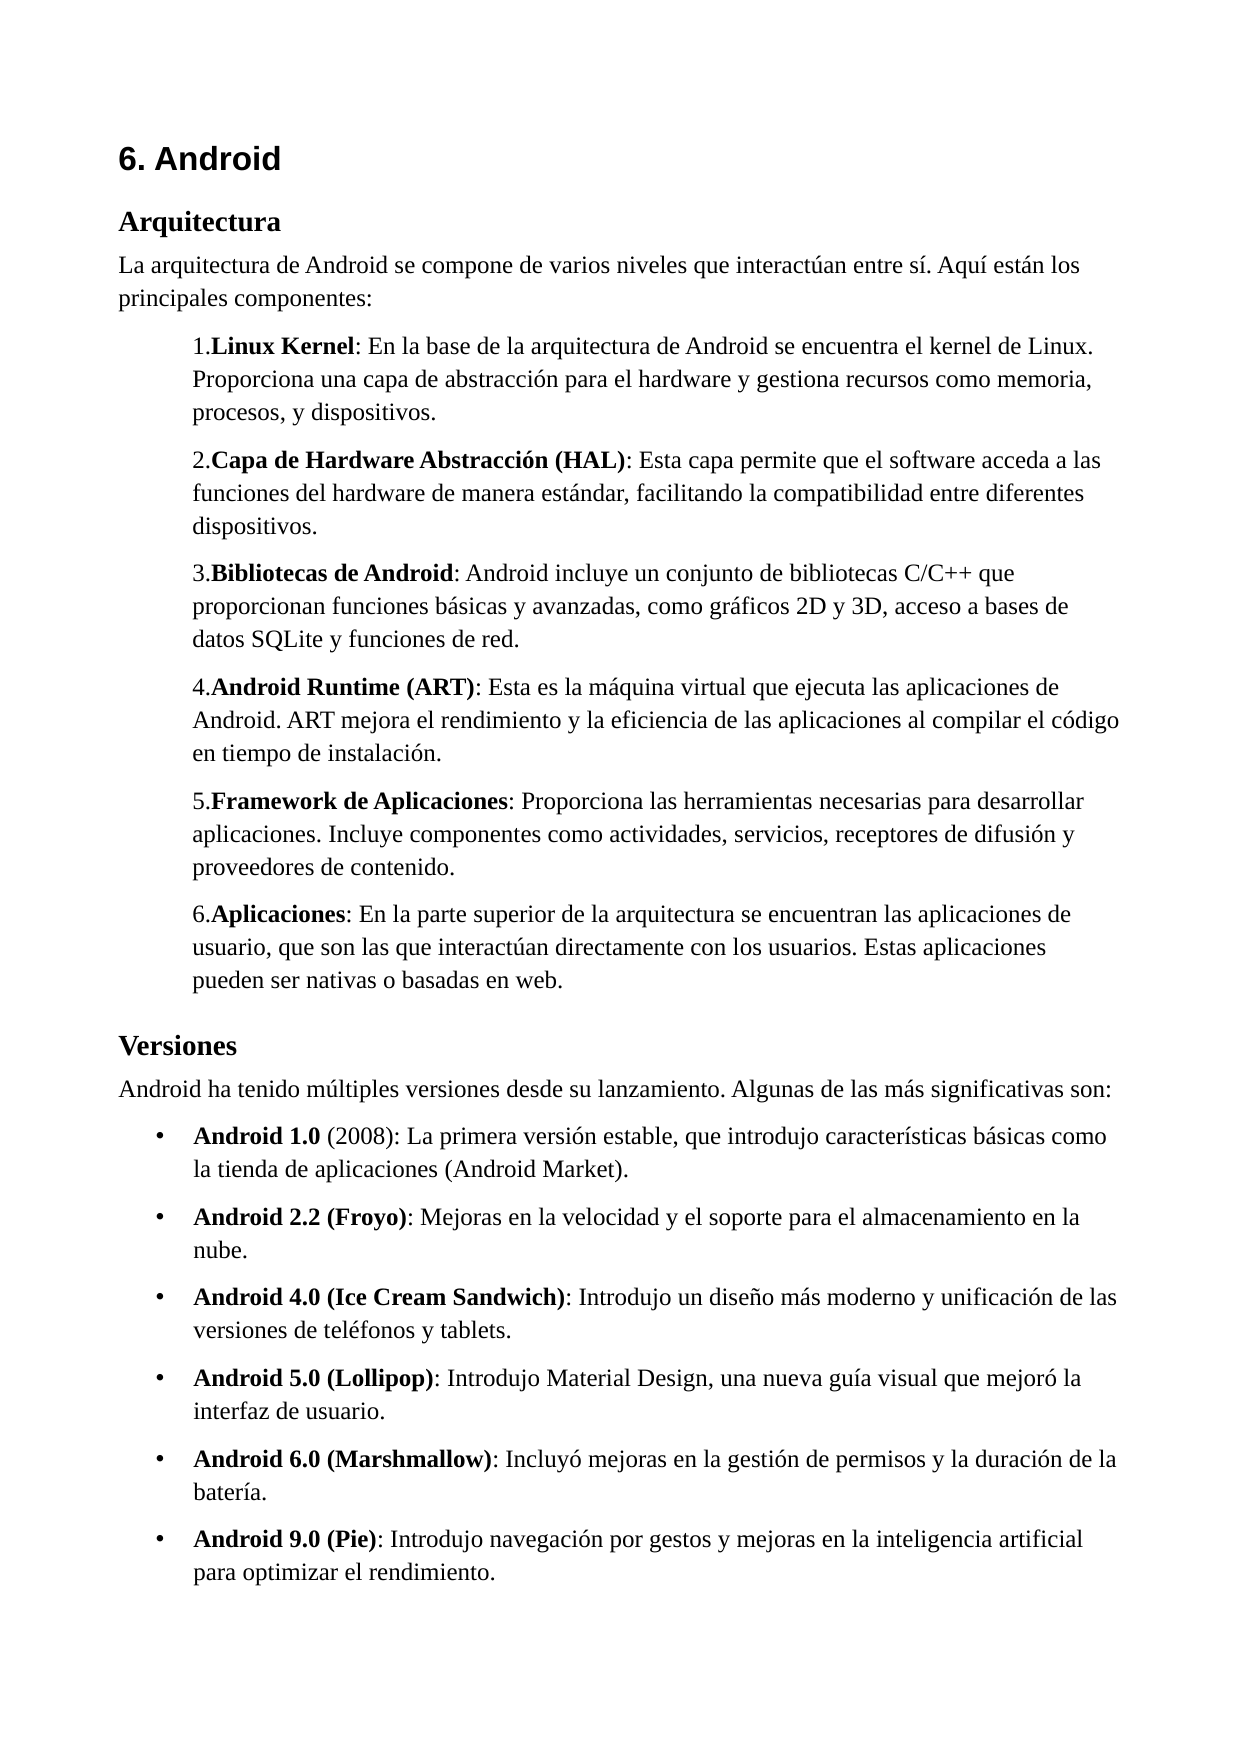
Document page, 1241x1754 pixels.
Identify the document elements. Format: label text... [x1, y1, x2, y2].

list Bibliotecas de Android: Android incluye un conjunto de bibliotecas C/C++ que proporcionan funciones básicas y avanzadas, como gráficos 2D y 3D, acceso a bases de datos SQLite y funciones de red. [118, 558, 1122, 653]
list Android 9.0 (Pie): Introdujo navegación por gestos y mejoras en la inteligencia artificial para optimizar el rendimiento. [156, 1524, 1122, 1586]
text Android ha tenido múltiples versiones desde su lanzamiento. Algunas de las más significativas son: [118, 1074, 1122, 1102]
list Capa de Hardware Abstracción (HAL): Esta capa permite que el software acceda a las funciones del hardware de manera estándar, facilitando la compatibilidad entre diferentes dispositivos. [118, 445, 1122, 539]
list Android Runtime (ART): Esta es la máquina virtual que ejecuta las aplicaciones de Android. ART mejora el rendimiento y la eficiencia de las aplicaciones al compilar el código en tiempo de instalación. [118, 672, 1122, 767]
list Framework de Aplicaciones: Proporciona las herramientas necesarias para desarrollar aplicaciones. Incluye componentes como actividades, servicios, receptores de difusión y proveedores de contenido. [118, 786, 1122, 881]
list Aplicaciones: En la parte superior de la arquitectura se encuentran las aplicaciones de usuario, que son las que interactúan directamente con los usuarios. Estas aplicaciones pueden ser nativas o basadas en web. [118, 899, 1122, 994]
subtitle 6. Android [118, 139, 1122, 177]
list Android 5.0 (Lollipop): Introdujo Material Design, una nueva guía visual que mejoró la interfaz de usuario. [156, 1363, 1122, 1425]
list Android 4.0 (Ice Cream Sandwich): Introdujo un diseño más moderno y unificación de las versiones de teléfonos y tablets. [156, 1282, 1122, 1344]
list Android 1.0 (2008): La primera versión estable, que introdujo características básicas como la tienda de aplicaciones (Android Market). [156, 1121, 1122, 1183]
text La arquitectura de Android se compone de varios niveles que interactúan entre sí. Aquí están los principales componentes: [118, 251, 1122, 312]
list Android 6.0 (Marshmallow): Incluyó mejoras en la gestión de permisos y la duración de la batería. [156, 1444, 1122, 1506]
subtitle Arquitectura [118, 204, 1122, 238]
list Android 2.2 (Froyo): Mejoras en la velocidad y el soporte para el almacenamiento en la nube. [156, 1202, 1122, 1264]
subtitle Versiones [118, 1028, 1122, 1061]
list Linux Kernel: En la base de la arquitectura de Android se encuentra el kernel de Linux. Proporciona una capa de abstracción para el hardware y gestiona recursos como memoria, procesos, y dispositivos. [118, 331, 1122, 426]
